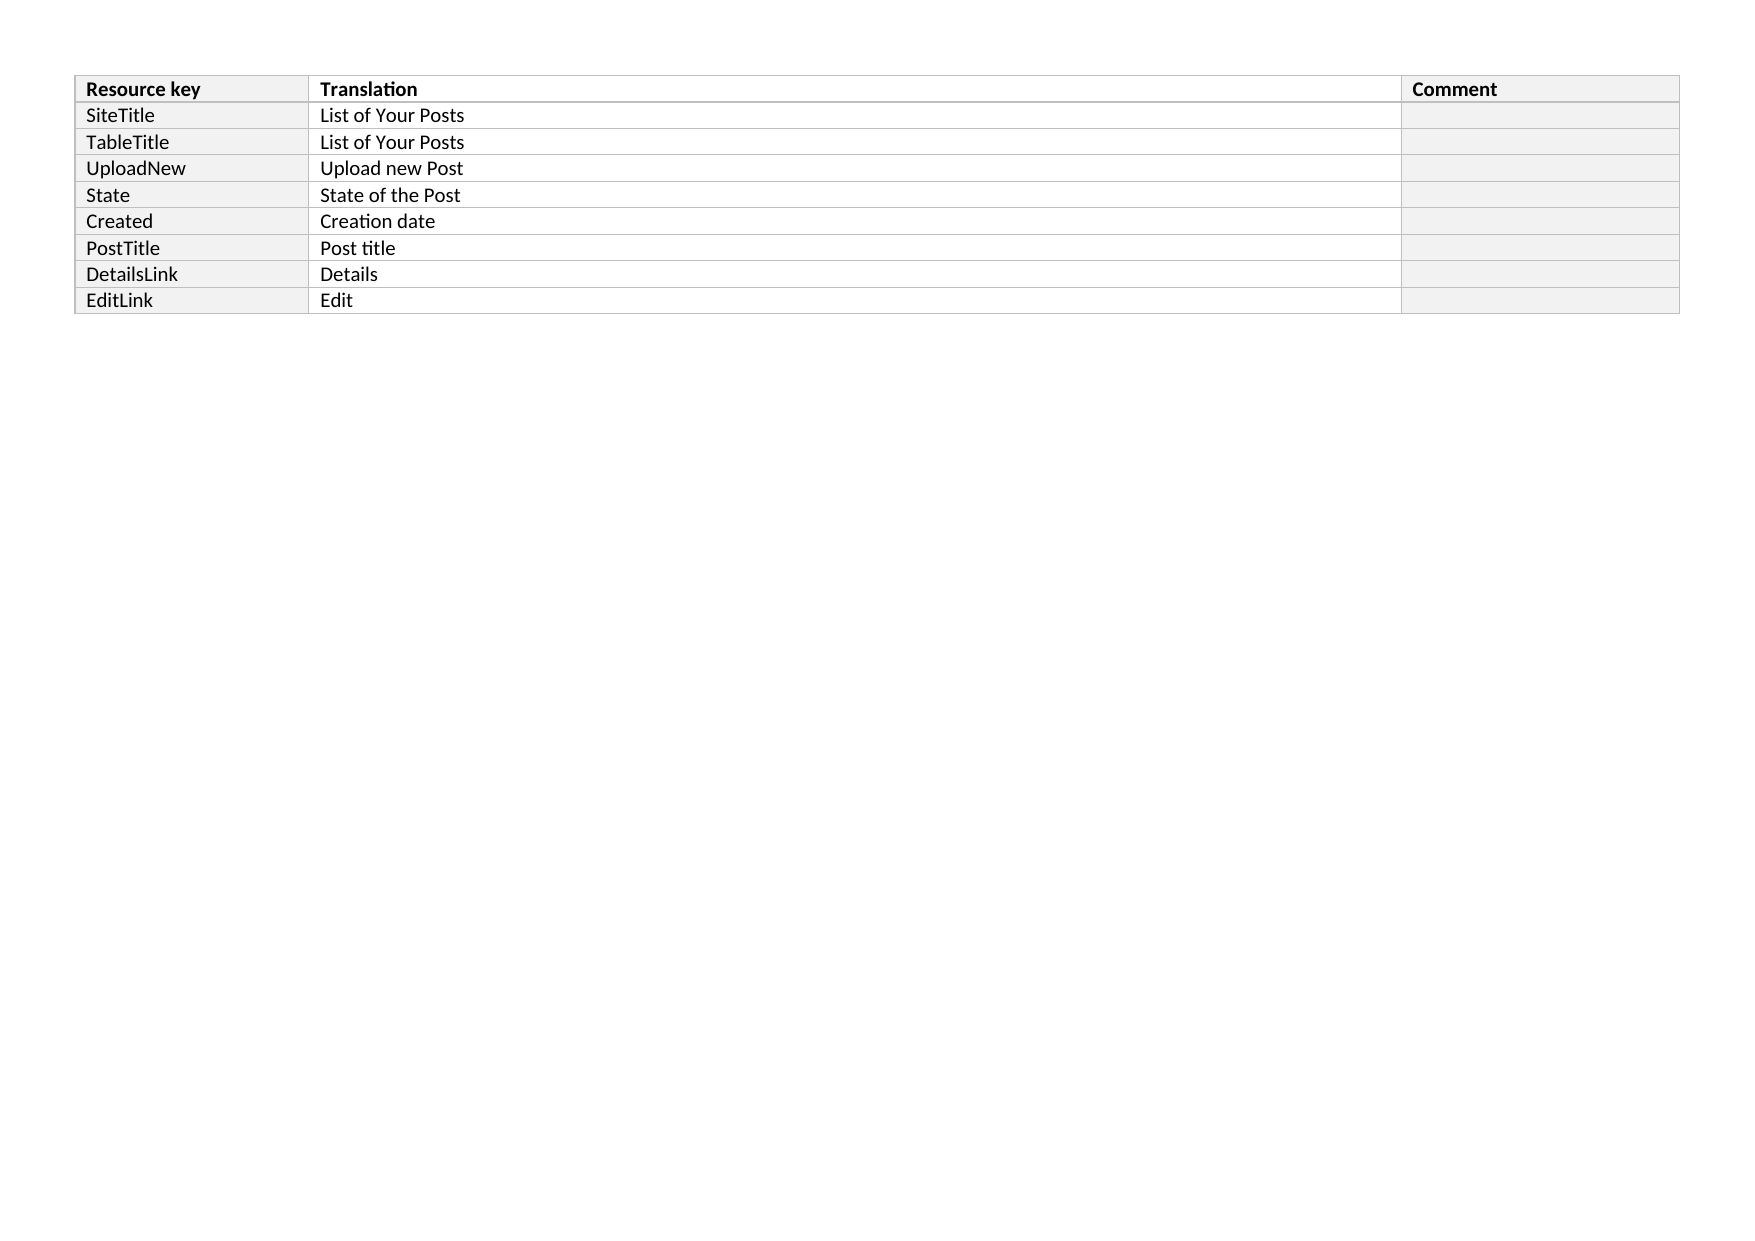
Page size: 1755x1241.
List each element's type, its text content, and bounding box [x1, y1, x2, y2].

table_header Comment [1402, 76, 1679, 101]
table_cell UploadNew [76, 155, 308, 181]
table_cell EditLink [76, 288, 308, 313]
table_cell List of Your Posts [309, 103, 1401, 128]
table_header Translation [309, 76, 1401, 101]
table_cell [1402, 103, 1679, 128]
table_cell TableTitle [76, 129, 308, 154]
table_cell Post title [309, 235, 1401, 260]
table_cell PostTitle [76, 235, 308, 260]
table_cell Created [76, 208, 308, 234]
table_cell Creation date [309, 208, 1401, 234]
table_cell [1402, 208, 1679, 234]
table_cell SiteTitle [76, 103, 308, 128]
table_cell State [76, 182, 308, 207]
table_cell [1402, 288, 1679, 313]
table_cell Details [309, 261, 1401, 287]
table_cell [1402, 261, 1679, 287]
table_cell DetailsLink [76, 261, 308, 287]
table_cell [1402, 129, 1679, 154]
table_cell [1402, 182, 1679, 207]
table_cell [1402, 235, 1679, 260]
table_cell [1402, 155, 1679, 181]
table_cell State of the Post [309, 182, 1401, 207]
table_cell Edit [309, 288, 1401, 313]
table_cell List of Your Posts [309, 129, 1401, 154]
table_cell Upload new Post [309, 155, 1401, 181]
table_header Resource key [76, 76, 308, 101]
